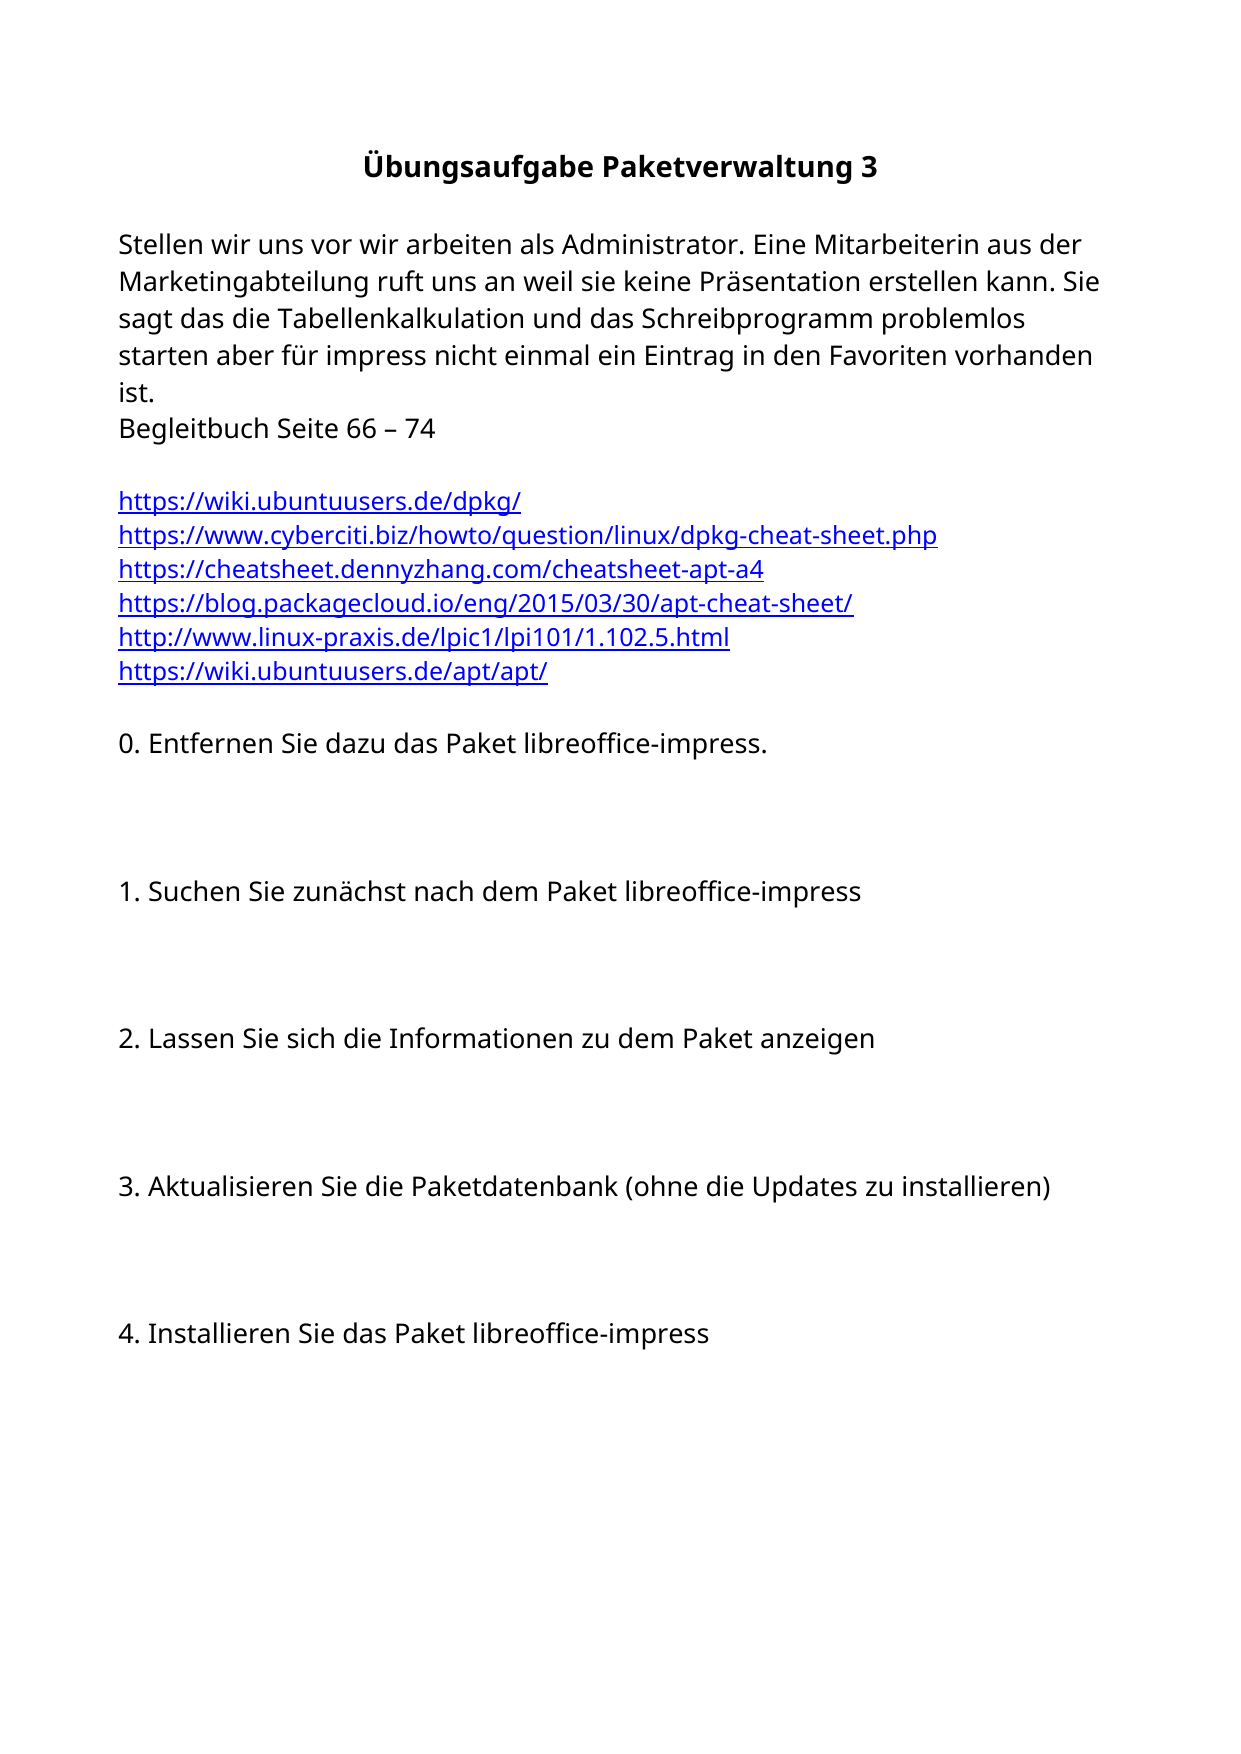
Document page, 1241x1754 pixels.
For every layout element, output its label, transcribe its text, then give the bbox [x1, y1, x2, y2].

text Stellen wir uns vor wir arbeiten als Administrator. Eine Mitarbeiterin aus der Marketingabteilung ruft uns an weil sie keine Präsentation erstellen kann. Sie sagt das die Tabellenkalkulation und das Schreibprogramm problemlos starten aber für impress nicht einmal ein Eintrag in den Favoriten vorhanden ist. Begleitbuch Seite 66 – 74 https://wiki.ubuntuusers.de/dpkg/ https://www.cyberciti.biz/howto/question/linux/dpkg-cheat-sheet.php https://cheatsheet.dennyzhang.com/cheatsheet-apt-a4 https://blog.packagecloud.io/eng/2015/03/30/apt-cheat-sheet/ http://www.linux-praxis.de/lpic1/lpi101/1.102.5.html https://wiki.ubuntuusers.de/apt/apt/ 0. Entfernen Sie dazu das Paket libreoffice-impress. 1. Suchen Sie zunächst nach dem Paket libreoffice-impress 2. Lassen Sie sich die Informationen zu dem Paket anzeigen 3. Aktualisieren Sie die Paketdatenbank (ohne die Updates zu installieren) 4. Installieren Sie das Paket libreoffice-impress [118, 186, 1122, 1417]
text Übungsaufgabe Paketverwaltung 3 [118, 146, 1122, 186]
